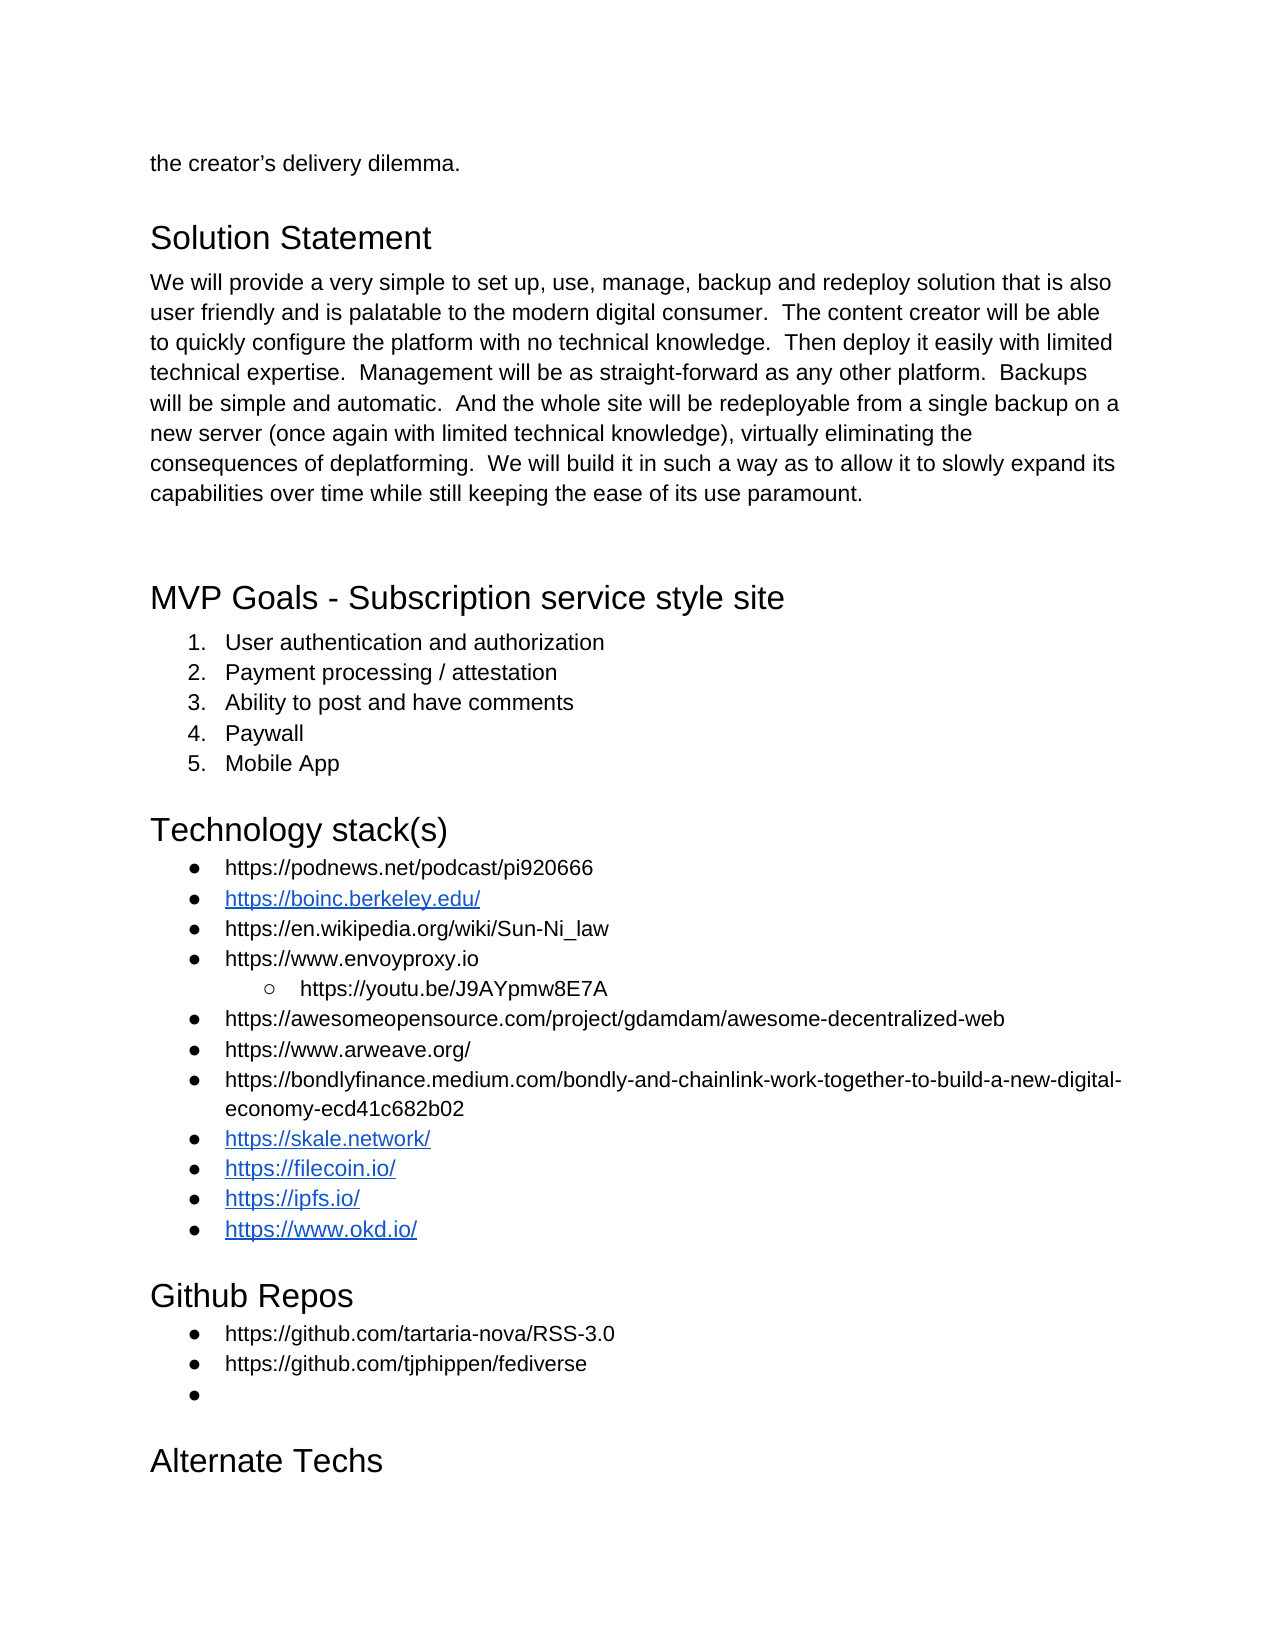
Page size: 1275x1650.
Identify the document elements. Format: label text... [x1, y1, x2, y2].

list https://awesomeopensource.com/project/gdamdam/awesome-decentralized-web [187, 1005, 1125, 1032]
list https://boinc.berkeley.edu/ [187, 884, 1125, 911]
text the creator’s delivery dilemma. [150, 150, 1125, 176]
list https://skale.network/ [187, 1125, 1125, 1151]
list Ability to post and have comments [187, 689, 1125, 716]
text Github Repos [150, 1276, 1125, 1314]
list https://filecoin.io/ [187, 1155, 1125, 1181]
list https://en.wikipedia.org/wiki/Sun-Ni_law [187, 915, 1125, 941]
list https://youtu.be/J9AYpmw8E7A [262, 975, 1125, 1002]
list Payment processing / attestation [187, 659, 1125, 686]
list User authentication and authorization [187, 629, 1125, 655]
list https://podnews.net/podcast/pi920666 [187, 854, 1125, 881]
text We will provide a very simple to set up, use, manage, backup and redeploy solution that is also user friendly and is palatable to the modern digital consumer. The content creator will be able to quickly configure the platform with no technical knowledge. Then deploy it easily with limited technical expertise. Management will be as straight-forward as any other platform. Backups will be simple and automatic. And the whole site will be redeployable from a single backup on a new server (once again with limited technical knowledge), virtually eliminating the consequences of deplatforming. We will build it in such a way as to allow it to slowly expand its capabilities over time while still keeping the ease of its use paramount. [150, 269, 1125, 506]
subtitle MVP Goals - Subscription service style site [150, 578, 1125, 616]
subtitle Solution Statement [150, 218, 1125, 256]
list Mobile App [187, 750, 1125, 776]
list https://www.envoyproxy.io [187, 945, 1125, 971]
list Paywall [187, 719, 1125, 746]
list https://github.com/tjphippen/fediverse [187, 1350, 1125, 1377]
text Alternate Techs [150, 1441, 1125, 1479]
list https://github.com/tartaria-nova/RSS-3.0 [187, 1320, 1125, 1346]
list https://bondlyfinance.medium.com/bondly-and-chainlink-work-together-to-build-a-new-digital-economy-ecd41c682b02 [187, 1066, 1125, 1121]
list https://ipfs.io/ [187, 1185, 1125, 1212]
list https://www.okd.io/ [187, 1216, 1125, 1242]
text Technology stack(s) [150, 810, 1125, 849]
list https://www.arweave.org/ [187, 1036, 1125, 1062]
